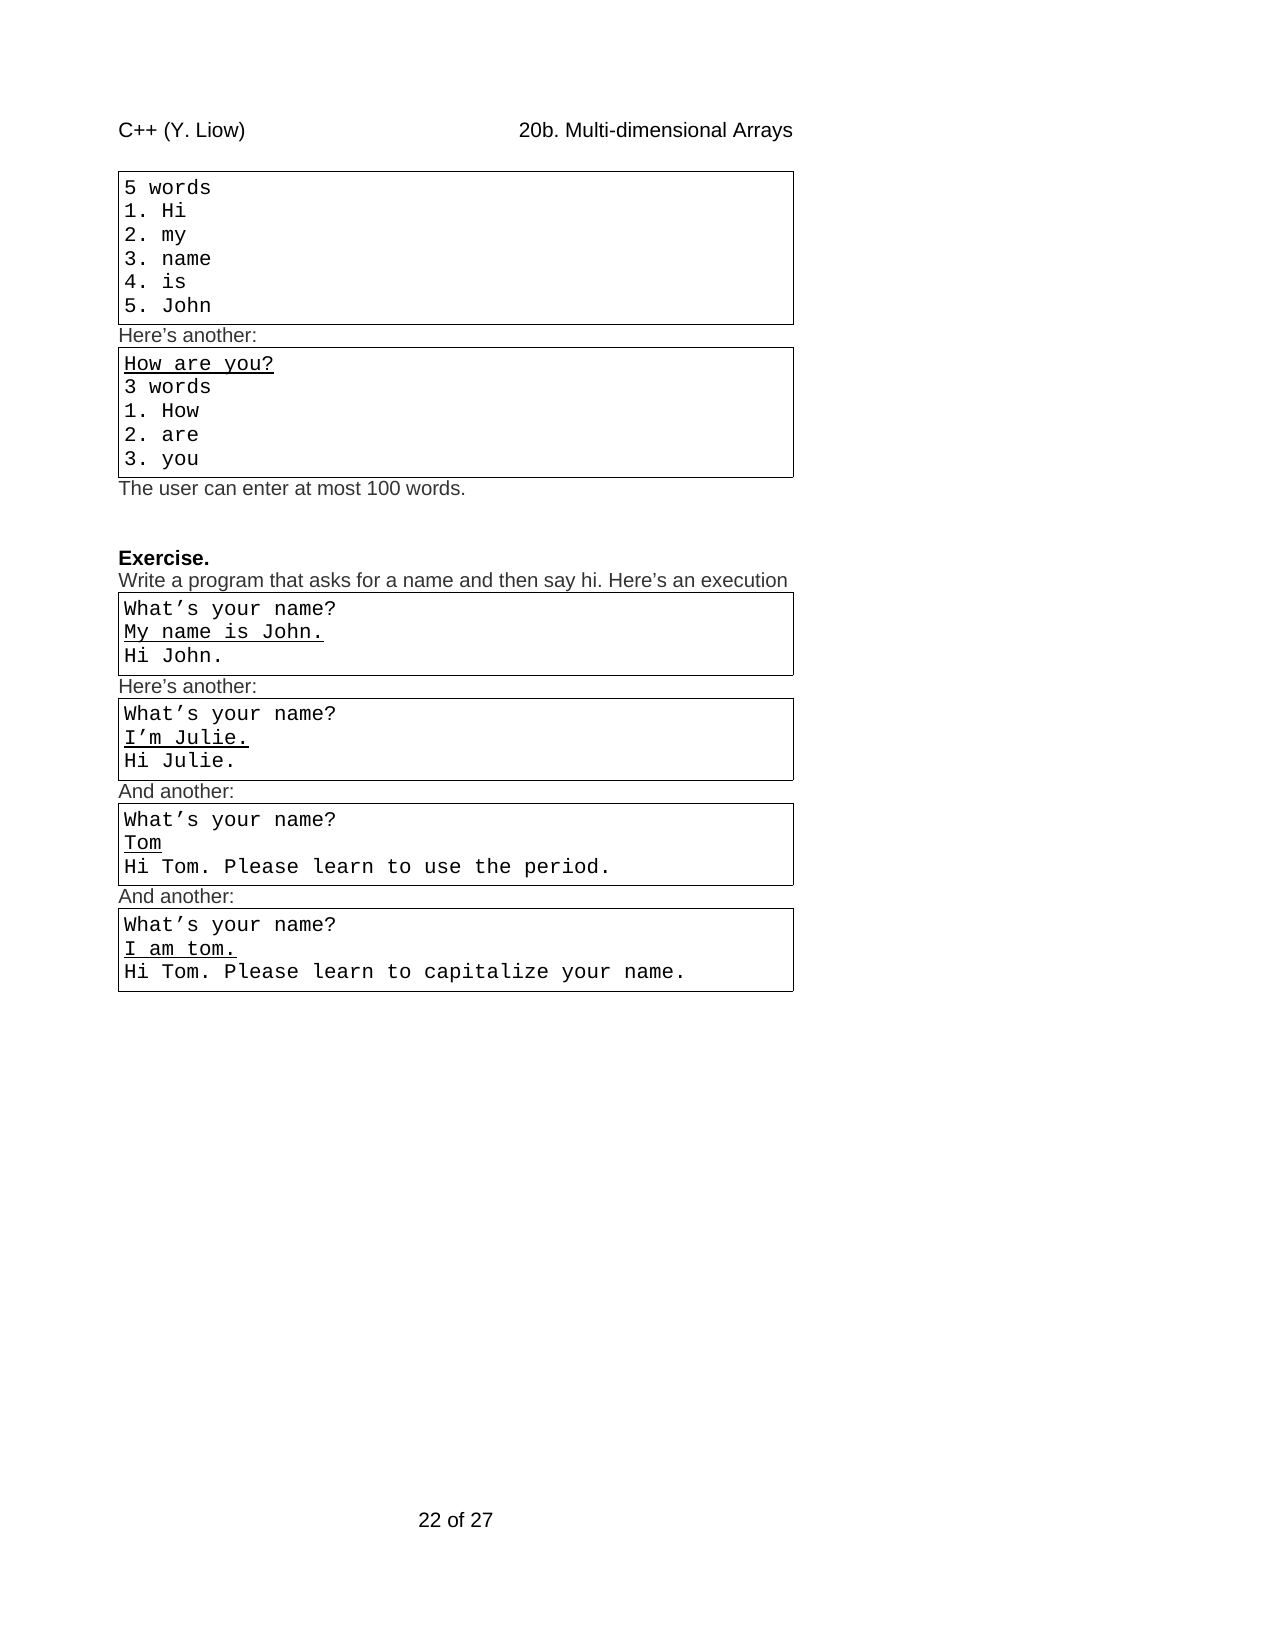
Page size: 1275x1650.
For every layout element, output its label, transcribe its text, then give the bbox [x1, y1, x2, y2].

table_header What’s your name? I’m Julie. Hi Julie. [119, 699, 793, 780]
text And another: [118, 781, 793, 803]
text And another: [118, 886, 793, 908]
text Write a program that asks for a name and then say hi. Here’s an execution [118, 569, 793, 592]
table_header What’s your name? My name is John. Hi John. [119, 593, 793, 674]
table_header What’s your name? I am tom. Hi Tom. Please learn to capitalize your name. [119, 909, 793, 991]
table_header 5 words 1. Hi 2. my 3. name 4. is 5. John [119, 172, 793, 324]
text The user can enter at most 100 words. [118, 478, 793, 500]
text Here’s another: [118, 676, 793, 697]
table_header How are you? 3 words 1. How 2. are 3. you [119, 348, 793, 477]
table_header What’s your name? Tom Hi Tom. Please learn to use the period. [119, 804, 793, 885]
text Here’s another: [118, 325, 793, 347]
text Exercise. [118, 546, 793, 569]
